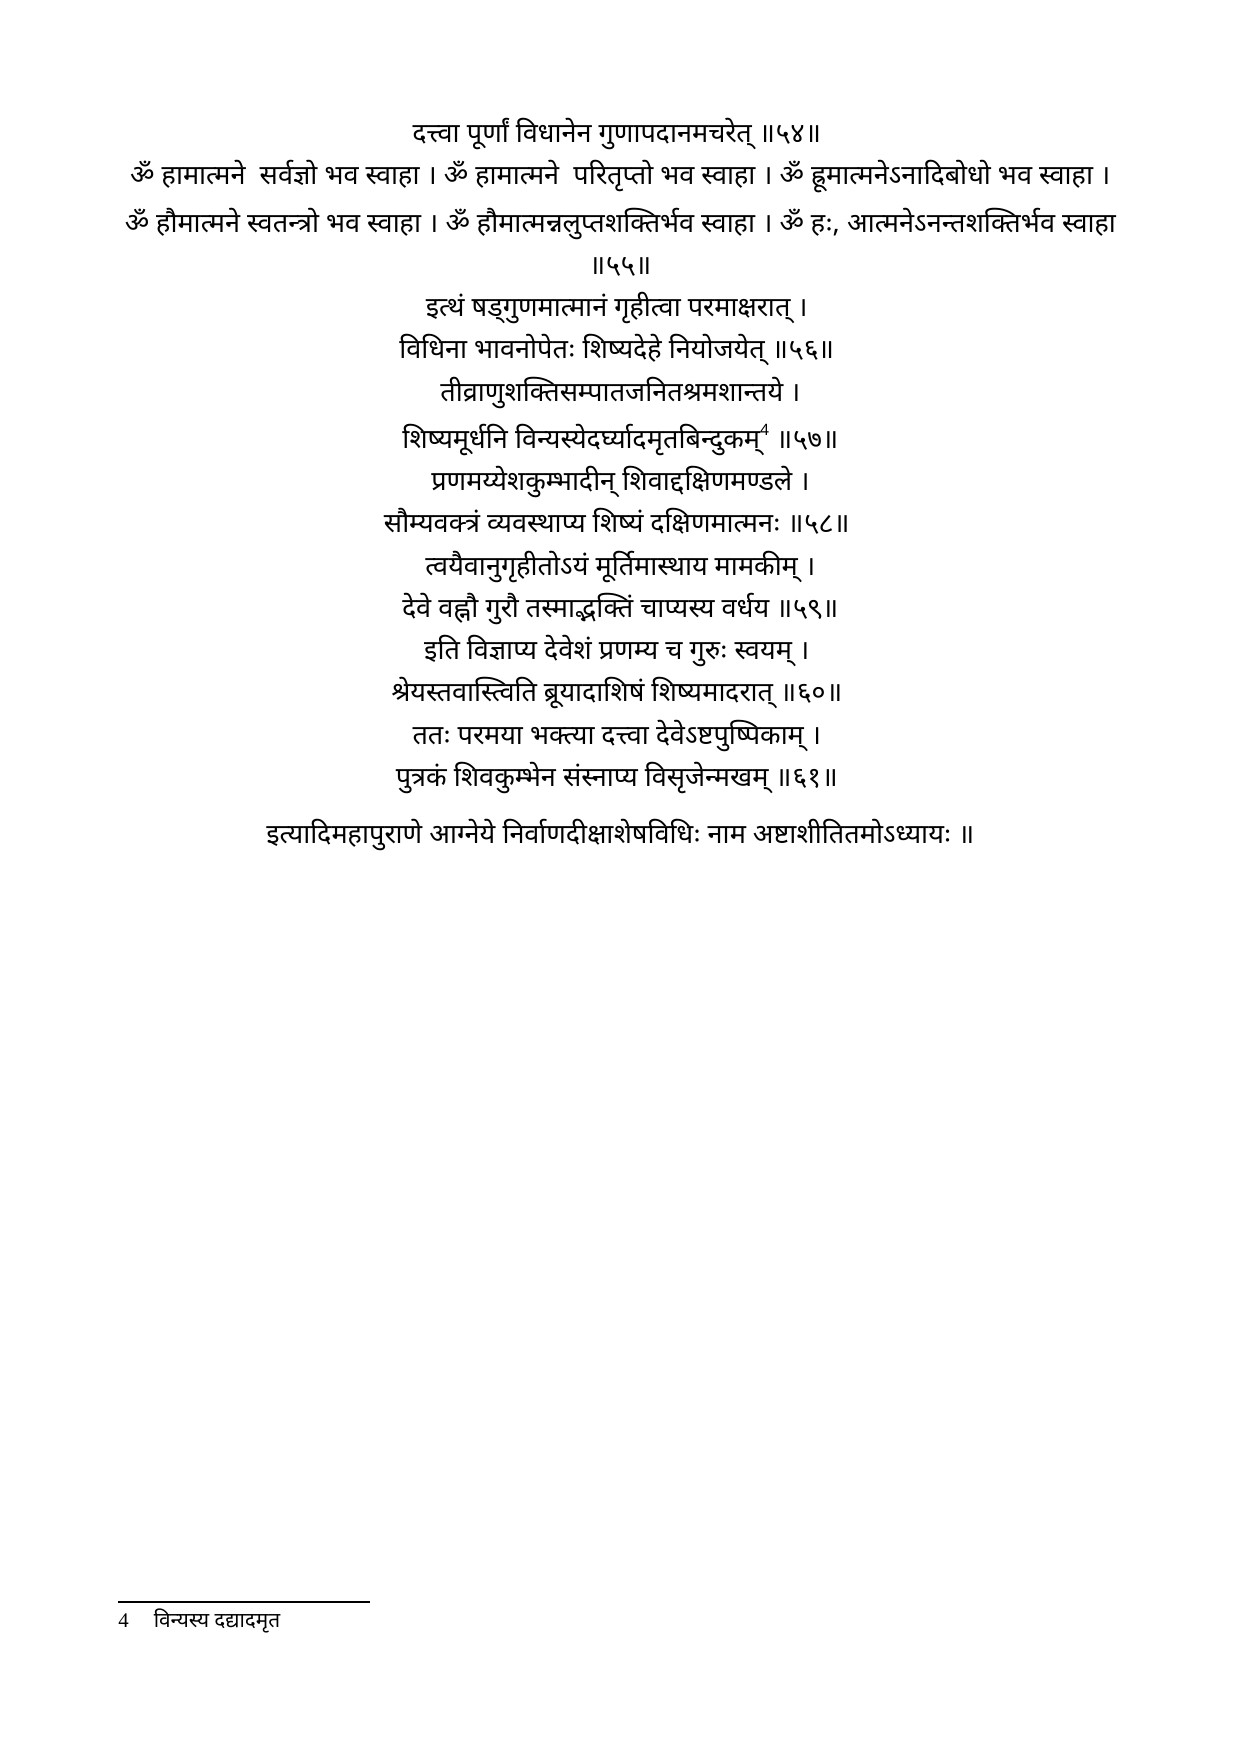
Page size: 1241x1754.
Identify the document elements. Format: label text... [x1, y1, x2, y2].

text श्रेयस्तवास्त्विति ब्रूयादाशिषं शिष्यमादरात् ॥६०॥ ततः परमया भक्त्या दत्त्वा देवेऽष्टपुष्पिकाम् । पुत्रकं शिवकुम्भेन संस्नाप्य विसृजेन्मखम् ॥६१॥ [118, 678, 1122, 797]
text विन्यस्य दद्यादमृत [118, 1608, 1122, 1636]
text इत्यादिमहापुराणे आग्नेये निर्वाणदीक्षाशेषविधिः नाम अष्टाशीतितमोऽध्यायः ॥ [118, 819, 1122, 854]
text दत्त्वा पूर्णां विधानेन गुणापदानमचरेत् ॥५४॥ ॐ हामात्मने सर्वज्ञो भव स्वाहा । ॐ हामात्मने परितृप्तो भव स्वाहा । ॐ ह्रूमात्मनेऽनादिबोधो भव स्वाहा । ॐ हौमात्मने स्वतन्त्रो भव स्वाहा । ॐ हौमात्मन्नलुप्तशक्तिर्भव स्वाहा । ॐ हः, आत्मनेऽनन्तशक्तिर्भव स्वाहा ॥५५॥ इत्थं षड्गुणमात्मानं गृहीत्वा परमाक्षरात् । विधिना भावनोपेतः शिष्यदेहे नियोजयेत् ॥५६॥ तीव्राणुशक्तिसम्पातजनितश्रमशान्तये । शिष्यमूर्धनि विन्यस्येदर्घ्यादमृतबिन्दुकम् ॥५७॥ प्रणमय्येशकुम्भादीन् शिवाद्दक्षिणमण्डले । सौम्यवक्त्रं व्यवस्थाप्य शिष्यं दक्षिणमात्मनः ॥५८॥ त्वयैवानुगृहीतोऽयं मूर्तिमास्थाय मामकीम् । देवे वह्नौ गुरौ तस्माद्भक्तिं चाप्यस्य वर्धय ॥५९॥ इति विज्ञाप्य देवेशं प्रणम्य च गुरुः स्वयम् । [118, 118, 1122, 671]
